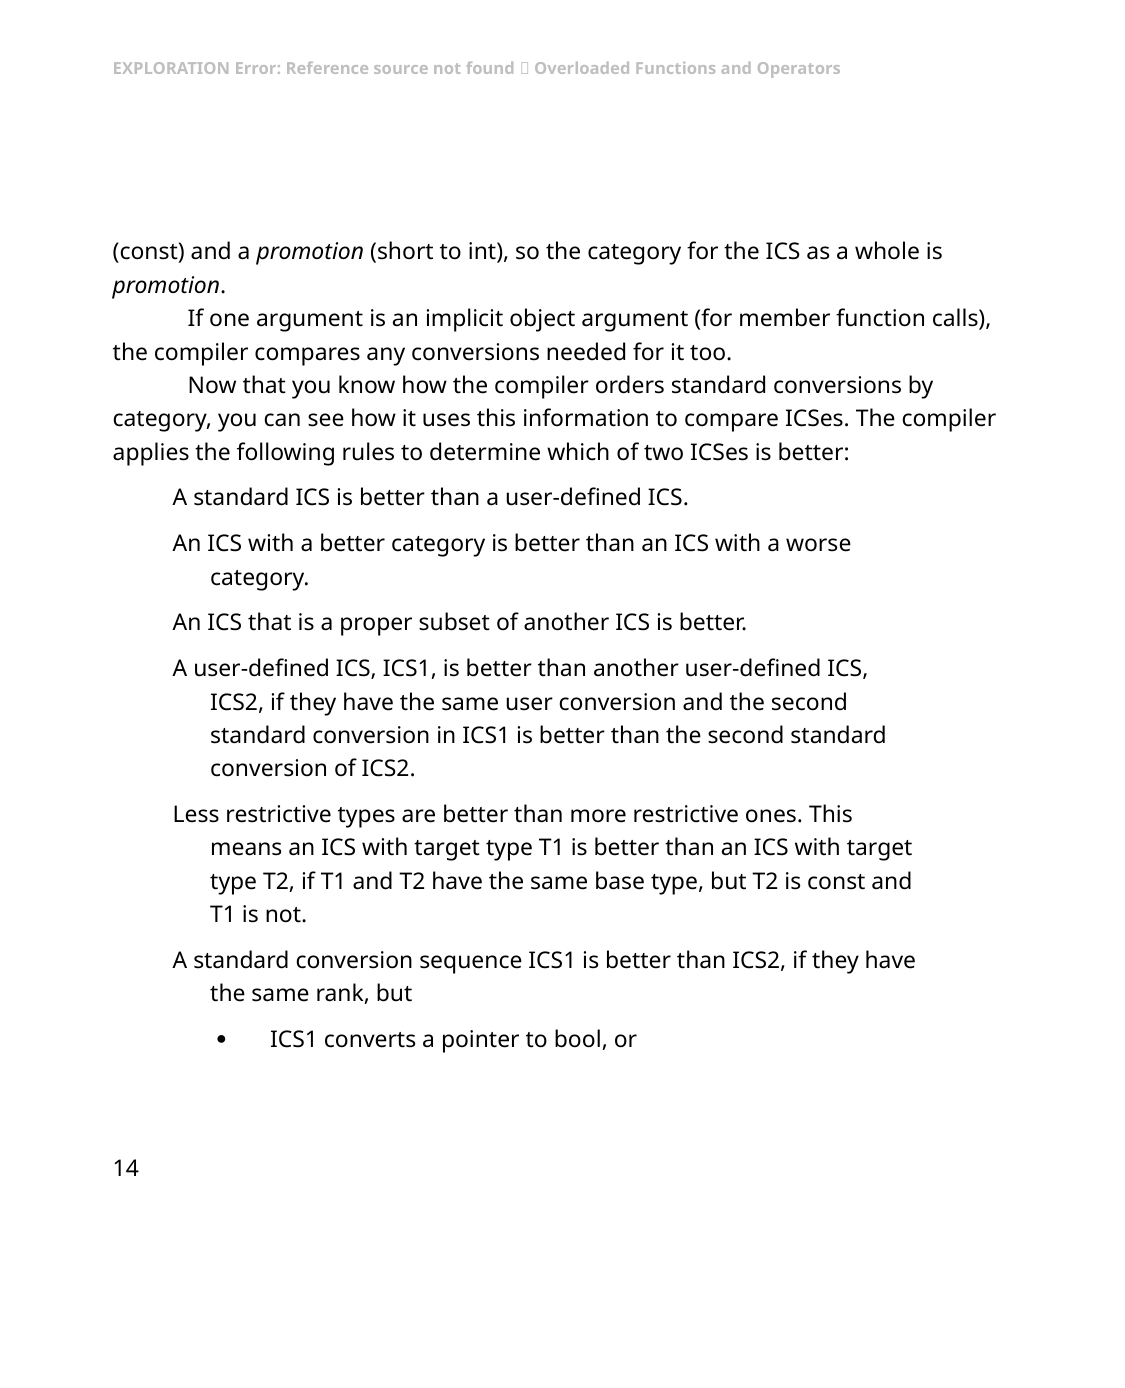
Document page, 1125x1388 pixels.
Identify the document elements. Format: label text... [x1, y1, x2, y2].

text A user-defined ICS, ICS1, is better than another user-defined ICS, ICS2, if they have the same user conversion and the second standard conversion in ICS1 is better than the second standard conversion of ICS2. [172, 650, 922, 783]
text Less restrictive types are better than more restrictive ones. This means an ICS with target type T1 is better than an ICS with target type T2, if T1 and T2 have the same base type, but T2 is const and T1 is not. [172, 796, 922, 929]
text An ICS that is a proper subset of another ICS is better. [172, 604, 922, 637]
list ICS1 converts a pointer to bool, or [217, 1021, 1012, 1054]
text An ICS with a better category is better than an ICS with a worse category. [172, 525, 922, 592]
text (const) and a promotion (short to int), so the category for the ICS as a whole is promotion. [112, 233, 1012, 300]
text Now that you know how the compiler orders standard conversions by category, you can see how it uses this information to compare ICSes. The compiler applies the following rules to determine which of two ICSes is better: [112, 367, 1012, 467]
text A standard conversion sequence ICS1 is better than ICS2, if they have the same rank, but [172, 942, 922, 1008]
text A standard ICS is better than a user-defined ICS. [172, 479, 922, 512]
text If one argument is an implicit object argument (for member function calls), the compiler compares any conversions needed for it too. [112, 300, 1012, 367]
